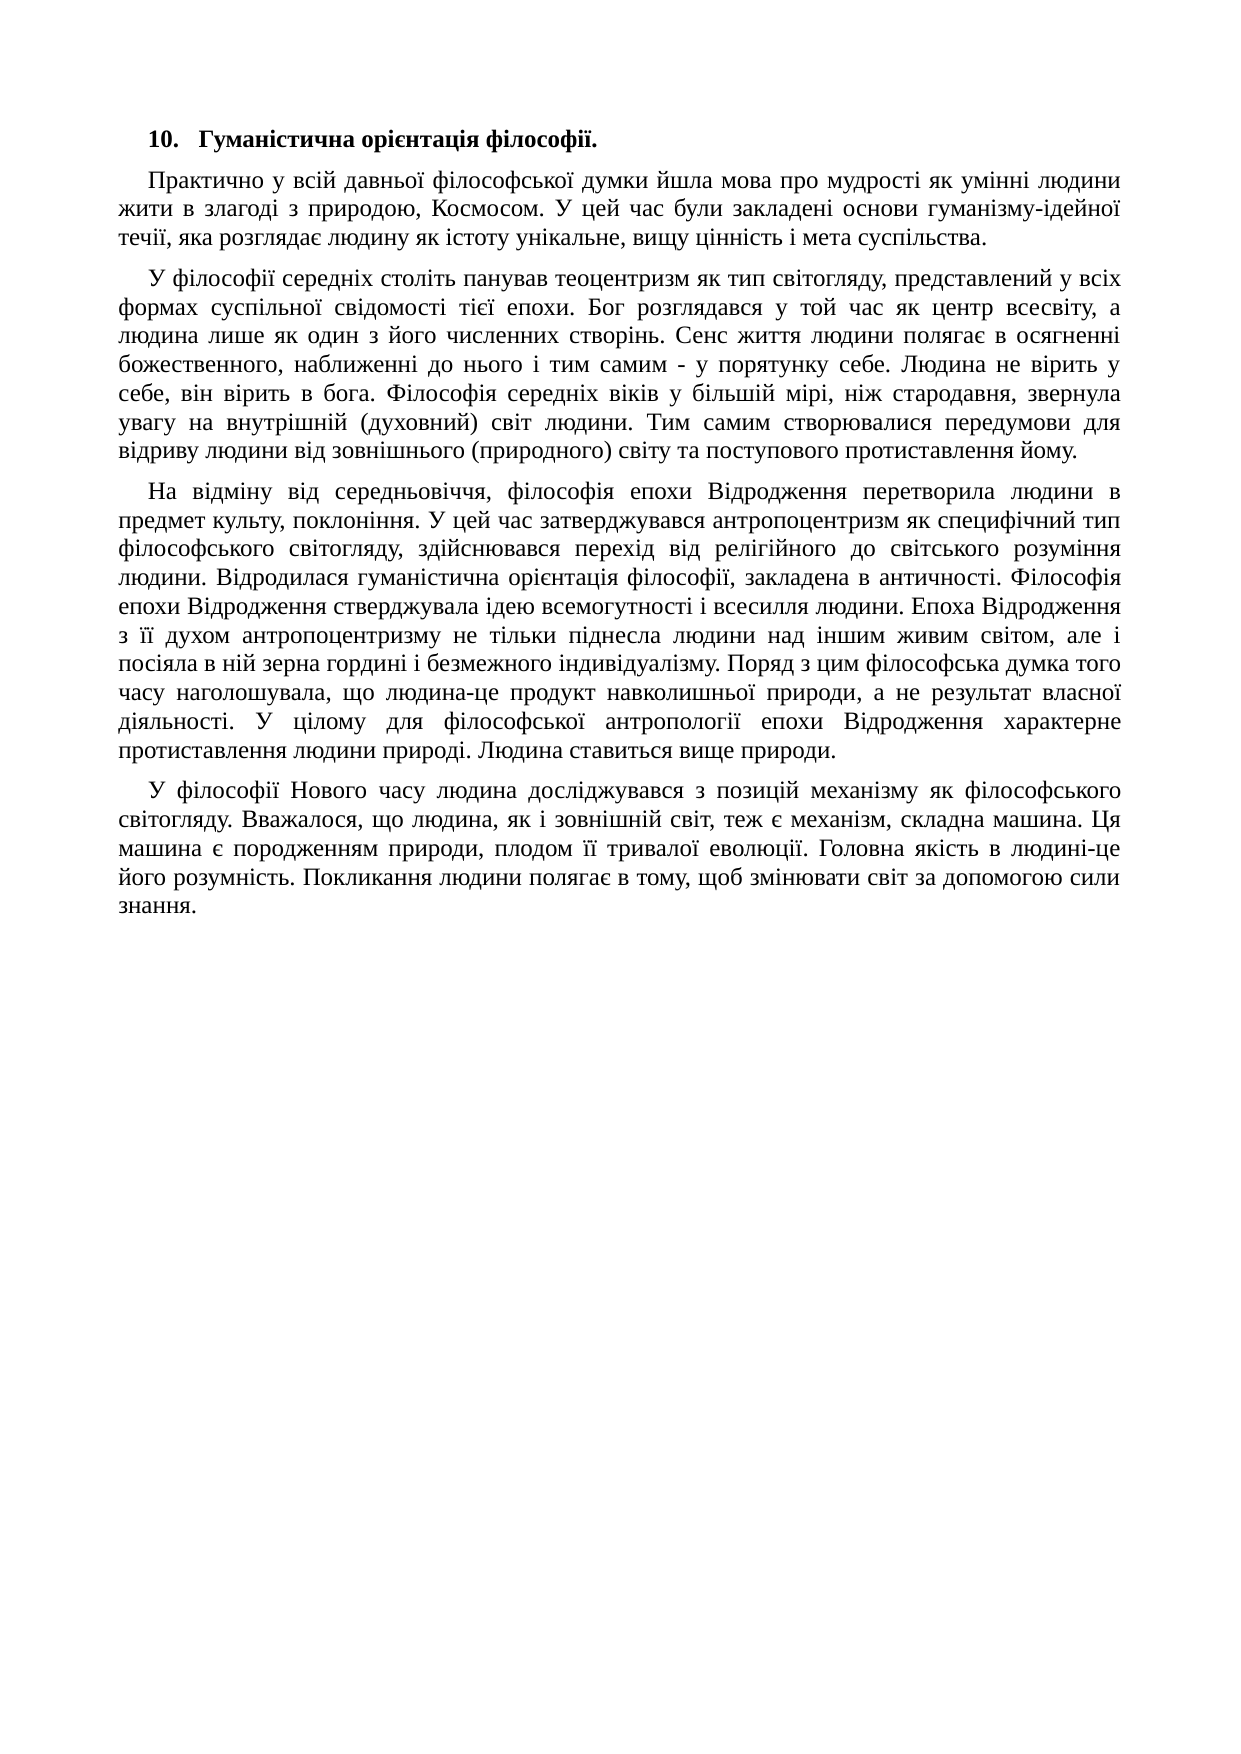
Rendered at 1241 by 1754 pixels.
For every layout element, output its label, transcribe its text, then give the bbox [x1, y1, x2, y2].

text У філософії середніх століть панував теоцентризм як тип світогляду, представлений у всіх формах суспільної свідомості тієї епохи. Бог розглядався у той час як центр всесвіту, а людина лише як один з його численних створінь. Сенс життя людини полягає в осягненні божественного, наближенні до нього і тим самим - у порятунку себе. Людина не вірить у себе, він вірить в бога. Філософія середніх віків у більшій мірі, ніж стародавня, звернула увагу на внутрішній (духовний) світ людини. Тим самим створювалися передумови для відриву людини від зовнішнього (природного) світу та поступового протиставлення йому. [118, 263, 1122, 464]
text Практично у всій давньої філософської думки йшла мова про мудрості як умінні людини жити в злагоді з природою, Космосом. У цей час були закладені основи гуманізму-ідейної течії, яка розглядає людину як істоту унікальне, вищу цінність і мета суспільства. [118, 165, 1122, 251]
text У філософії Нового часу людина досліджувався з позицій механізму як філософського світогляду. Вважалося, що людина, як і зовнішній світ, теж є механізм, складна машина. Ця машина є породженням природи, плодом її тривалої еволюції. Головна якість в людині-це його розумність. Покликання людини полягає в тому, щоб змінювати світ за допомогою сили знання. [118, 775, 1122, 919]
list Гуманістична орієнтація філософії. [118, 124, 1122, 153]
text На відміну від середньовіччя, філософія епохи Відродження перетворила людини в предмет культу, поклоніння. У цей час затверджувався антропоцентризм як специфічний тип філософського світогляду, здійснювався перехід від релігійного до світського розуміння людини. Відродилася гуманістична орієнтація філософії, закладена в античності. Філософія епохи Відродження стверджувала ідею всемогутності і всесилля людини. Епоха Відродження з її духом антропоцентризму не тільки піднесла людини над іншим живим світом, але і посіяла в ній зерна гордині і безмежного індивідуалізму. Поряд з цим філософська думка того часу наголошувала, що людина-це продукт навколишньої природи, а не результат власної діяльності. У цілому для філософської антропології епохи Відродження характерне протиставлення людини природі. Людина ставиться вище природи. [118, 476, 1122, 763]
